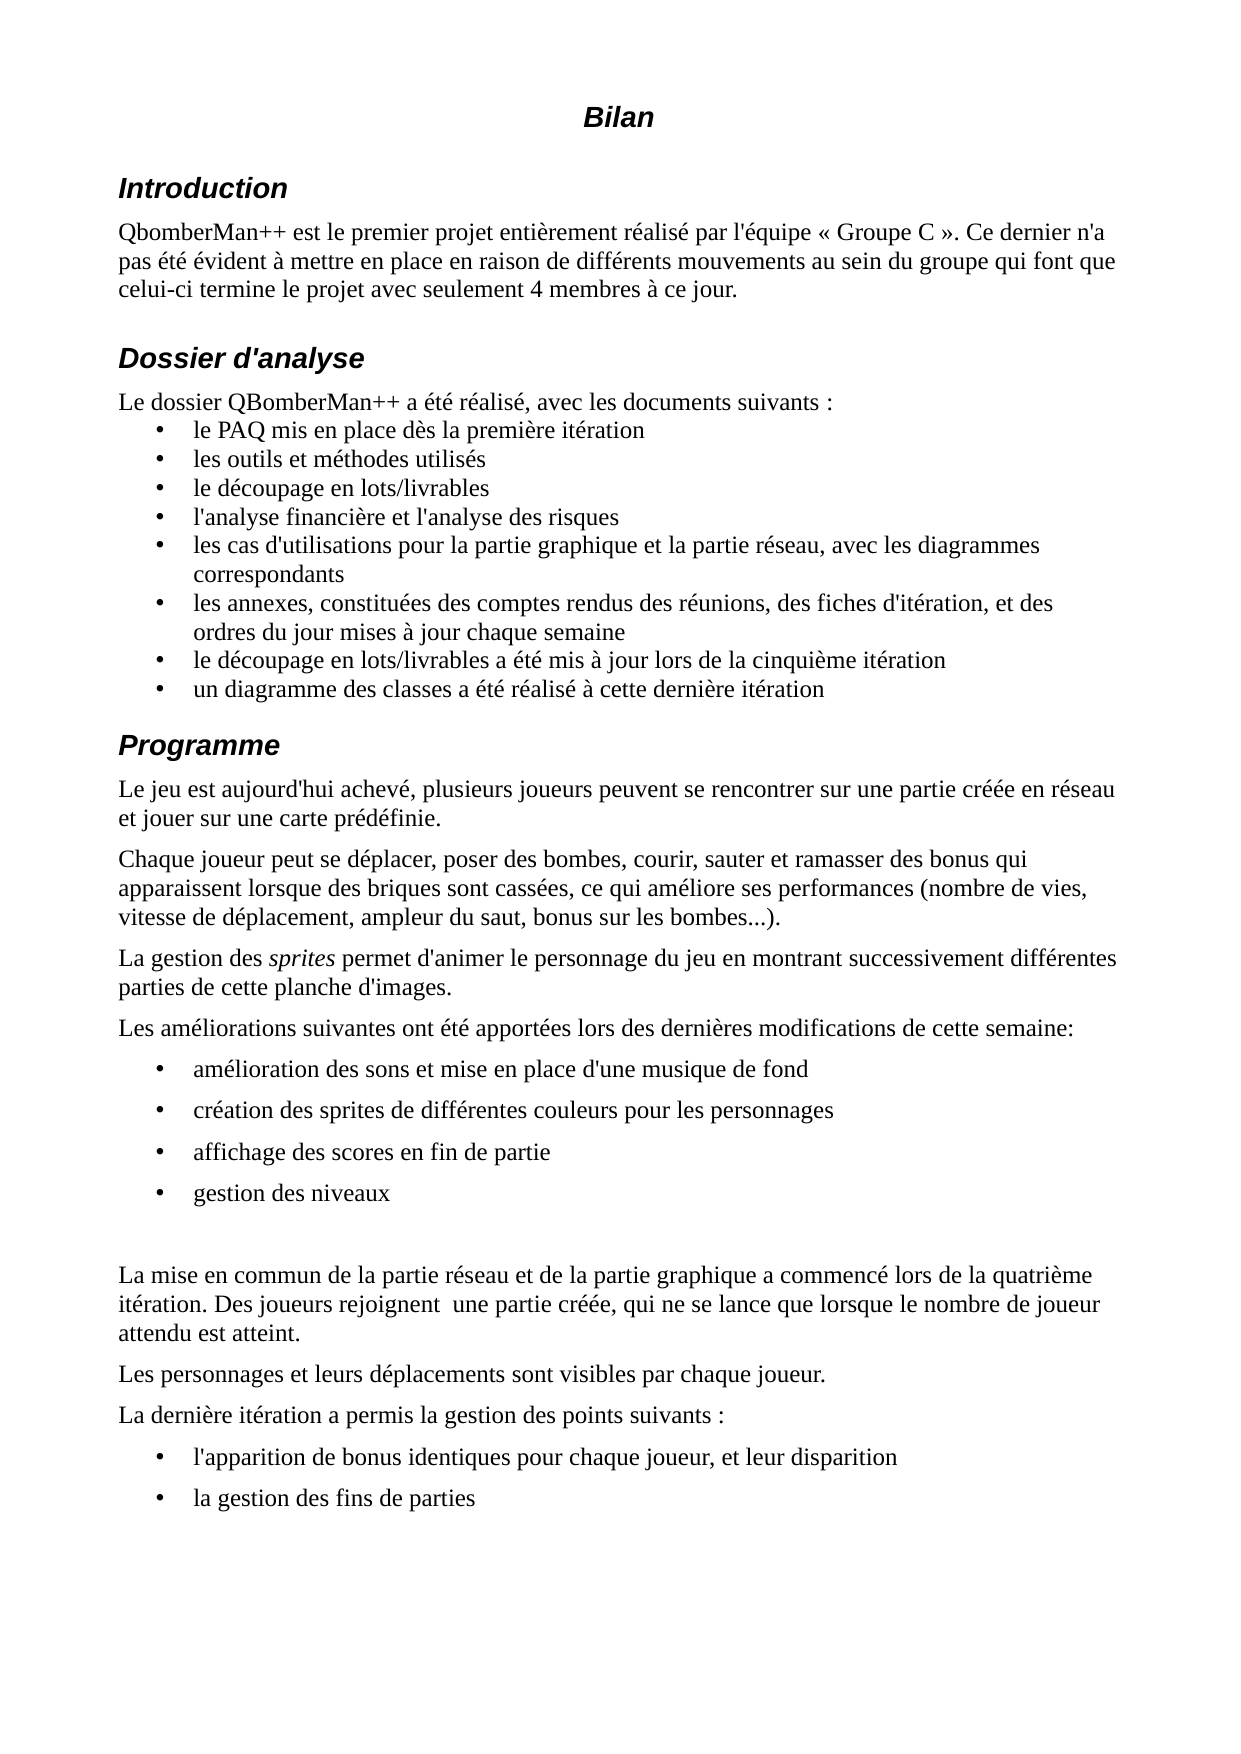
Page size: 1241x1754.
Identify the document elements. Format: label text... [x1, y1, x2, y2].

text La gestion des sprites permet d'animer le personnage du jeu en montrant successivement différentes parties de cette planche d'images. [118, 943, 1122, 1000]
list le découpage en lots/livrables a été mis à jour lors de la cinquième itération [156, 646, 1122, 674]
list amélioration des sons et mise en place d'une musique de fond [156, 1054, 1122, 1083]
list création des sprites de différentes couleurs pour les personnages [156, 1095, 1122, 1124]
list un diagramme des classes a été réalisé à cette dernière itération [156, 674, 1122, 703]
list les cas d'utilisations pour la partie graphique et la partie réseau, avec les diagrammes correspondants [156, 531, 1122, 588]
subtitle Programme [118, 728, 1122, 762]
list l'analyse financière et l'analyse des risques [156, 502, 1122, 531]
list affichage des scores en fin de partie [156, 1137, 1122, 1165]
list l'apparition de bonus identiques pour chaque joueur, et leur disparition [156, 1442, 1122, 1470]
text La dernière itération a permis la gestion des points suivants : [118, 1400, 1122, 1429]
text Les personnages et leurs déplacements sont visibles par chaque joueur. [118, 1359, 1122, 1388]
text Les améliorations suivantes ont été apportées lors des dernières modifications de cette semaine: [118, 1013, 1122, 1042]
text Le dossier QBomberMan++ a été réalisé, avec les documents suivants : [118, 387, 1122, 416]
text Le jeu est aujourd'hui achevé, plusieurs joueurs peuvent se rencontrer sur une partie créée en réseau et jouer sur une carte prédéfinie. [118, 774, 1122, 832]
list gestion des niveaux [156, 1178, 1122, 1207]
text QbomberMan++ est le premier projet entièrement réalisé par l'équipe « Groupe C ». Ce dernier n'a pas été évident à mettre en place en raison de différents mouvements au sein du groupe qui font que celui-ci termine le projet avec seulement 4 membres à ce jour. [118, 217, 1122, 303]
text Chaque joueur peut se déplacer, poser des bombes, courir, sauter et ramasser des bonus qui apparaissent lorsque des briques sont cassées, ce qui améliore ses performances (nombre de vies, vitesse de déplacement, ampleur du saut, bonus sur les bombes...). [118, 844, 1122, 930]
subtitle Introduction [118, 171, 1122, 204]
list le découpage en lots/livrables [156, 473, 1122, 502]
text La mise en commun de la partie réseau et de la partie graphique a commencé lors de la quatrième itération. Des joueurs rejoignent une partie créée, qui ne se lance que lorsque le nombre de joueur attendu est atteint. [118, 1260, 1122, 1347]
list la gestion des fins de parties [156, 1483, 1122, 1512]
list les annexes, constituées des comptes rendus des réunions, des fiches d'itération, et des ordres du jour mises à jour chaque semaine [156, 588, 1122, 646]
subtitle Bilan [118, 100, 1122, 133]
subtitle Dossier d'analyse [118, 341, 1122, 374]
list les outils et méthodes utilisés [156, 444, 1122, 473]
list le PAQ mis en place dès la première itération [156, 416, 1122, 444]
